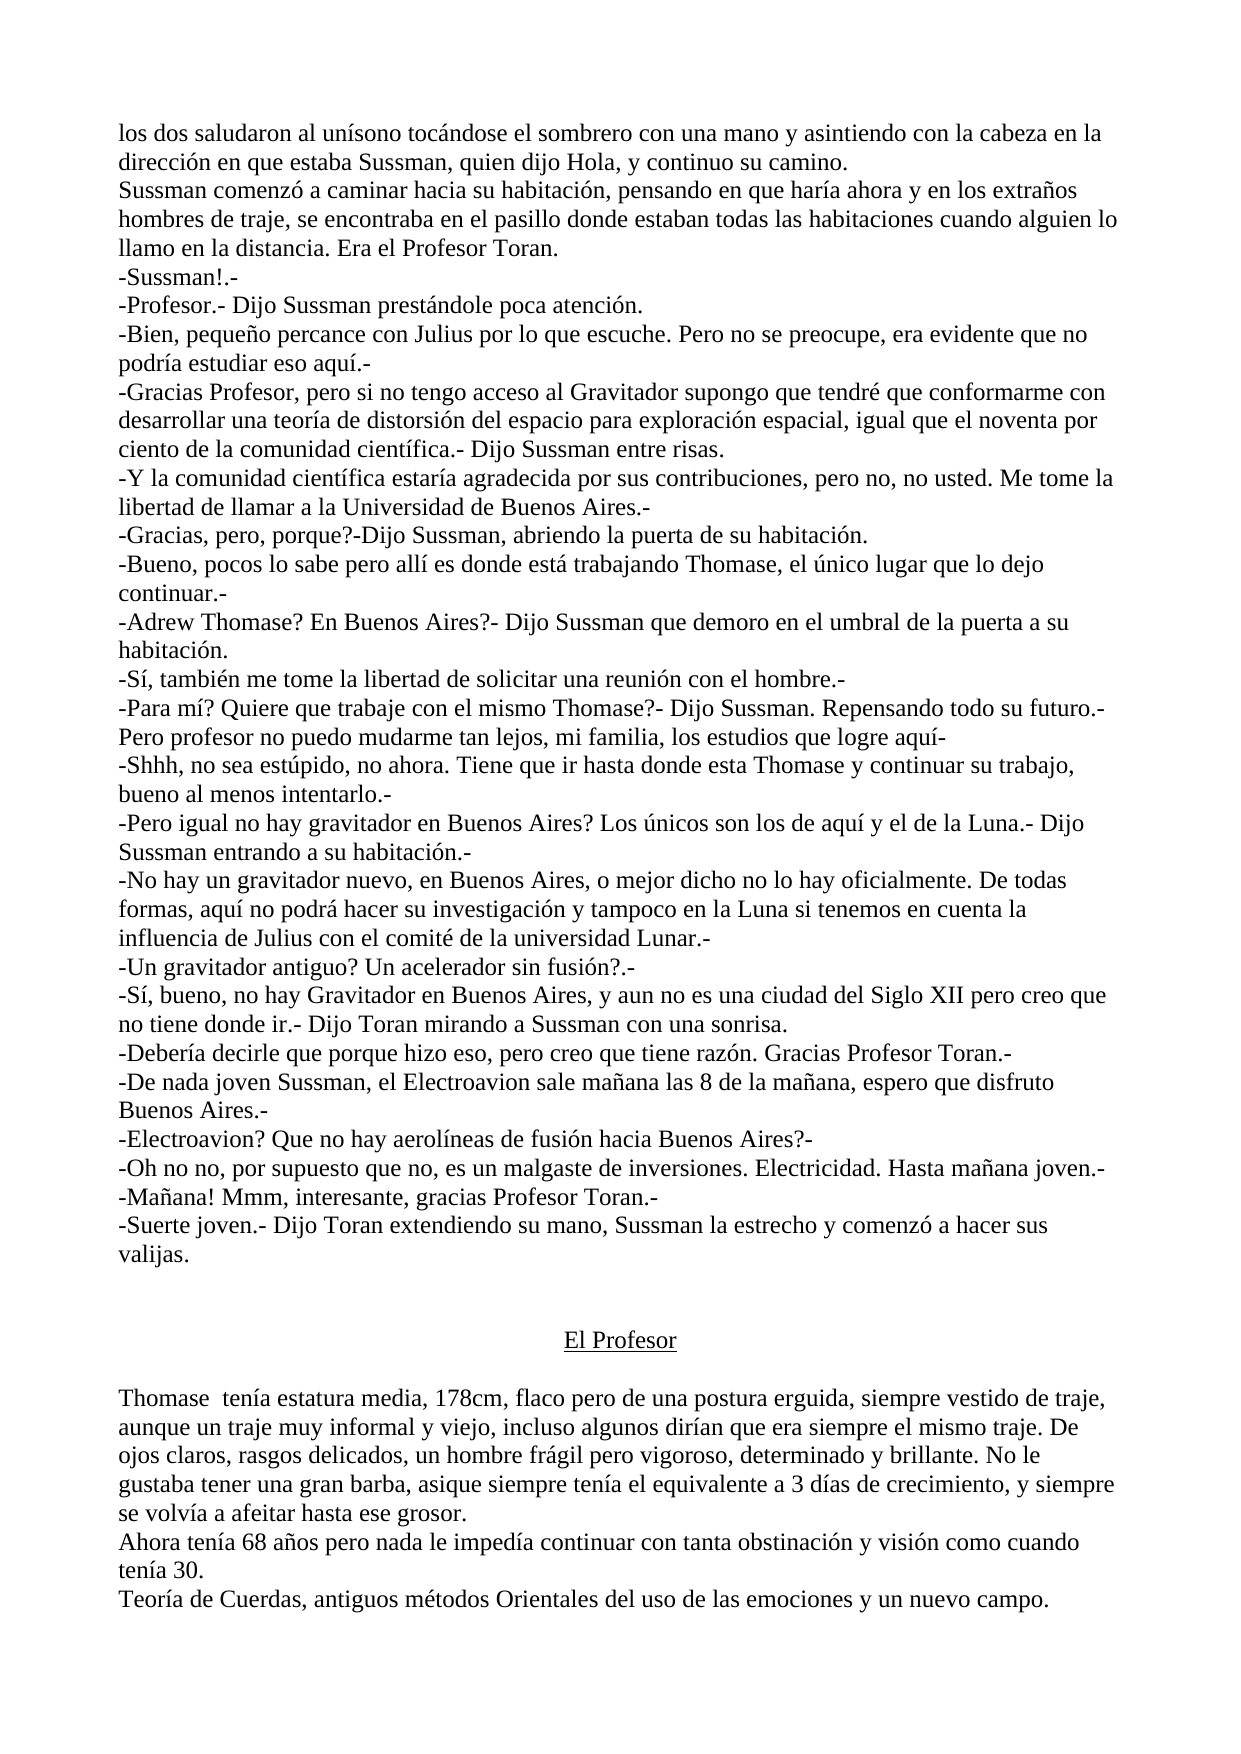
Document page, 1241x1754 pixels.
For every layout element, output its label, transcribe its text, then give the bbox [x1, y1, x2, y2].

text -Profesor.- Dijo Sussman prestándole poca atención. [118, 291, 1122, 319]
text -Sí, también me tome la libertad de solicitar una reunión con el hombre.- [118, 664, 1122, 693]
text Thomase tenía estatura media, 178cm, flaco pero de una postura erguida, siempre vestido de traje, aunque un traje muy informal y viejo, incluso algunos dirían que era siempre el mismo traje. De ojos claros, rasgos delicados, un hombre frágil pero vigoroso, determinado y brillante. No le gustaba tener una gran barba, asique siempre tenía el equivalente a 3 días de crecimiento, y siempre se volvía a afeitar hasta ese grosor. [118, 1383, 1122, 1527]
text -Oh no no, por supuesto que no, es un malgaste de inversiones. Electricidad. Hasta mañana joven.- [118, 1153, 1122, 1182]
text -Bueno, pocos lo sabe pero allí es donde está trabajando Thomase, el único lugar que lo dejo continuar.- [118, 549, 1122, 607]
text -Bien, pequeño percance con Julius por lo que escuche. Pero no se preocupe, era evidente que no podría estudiar eso aquí.- [118, 319, 1122, 377]
text Teoría de Cuerdas, antiguos métodos Orientales del uso de las emociones y un nuevo campo. [118, 1584, 1122, 1613]
text -Un gravitador antiguo? Un acelerador sin fusión?.- [118, 952, 1122, 981]
text Sussman comenzó a caminar hacia su habitación, pensando en que haría ahora y en los extraños hombres de traje, se encontraba en el pasillo donde estaban todas las habitaciones cuando alguien lo llamo en la distancia. Era el Profesor Toran. [118, 176, 1122, 262]
text -Sí, bueno, no hay Gravitador en Buenos Aires, y aun no es una ciudad del Siglo XII pero creo que no tiene donde ir.- Dijo Toran mirando a Sussman con una sonrisa. [118, 981, 1122, 1038]
text El Profesor [118, 1326, 1122, 1354]
text -Gracias, pero, porque?-Dijo Sussman, abriendo la puerta de su habitación. [118, 521, 1122, 549]
text -Mañana! Mmm, interesante, gracias Profesor Toran.- [118, 1182, 1122, 1211]
text -De nada joven Sussman, el Electroavion sale mañana las 8 de la mañana, espero que disfruto Buenos Aires.- [118, 1067, 1122, 1124]
text Ahora tenía 68 años pero nada le impedía continuar con tanta obstinación y visión como cuando tenía 30. [118, 1527, 1122, 1584]
text -Pero igual no hay gravitador en Buenos Aires? Los únicos son los de aquí y el de la Luna.- Dijo Sussman entrando a su habitación.- [118, 808, 1122, 866]
text -Gracias Profesor, pero si no tengo acceso al Gravitador supongo que tendré que conformarme con desarrollar una teoría de distorsión del espacio para exploración espacial, igual que el noventa por ciento de la comunidad científica.- Dijo Sussman entre risas. [118, 377, 1122, 463]
text -Para mí? Quiere que trabaje con el mismo Thomase?- Dijo Sussman. Repensando todo su futuro.- Pero profesor no puedo mudarme tan lejos, mi familia, los estudios que logre aquí- [118, 693, 1122, 751]
text -Adrew Thomase? En Buenos Aires?- Dijo Sussman que demoro en el umbral de la puerta a su habitación. [118, 607, 1122, 664]
text -Electroavion? Que no hay aerolíneas de fusión hacia Buenos Aires?- [118, 1124, 1122, 1153]
text los dos saludaron al unísono tocándose el sombrero con una mano y asintiendo con la cabeza en la dirección en que estaba Sussman, quien dijo Hola, y continuo su camino. [118, 118, 1122, 176]
text -No hay un gravitador nuevo, en Buenos Aires, o mejor dicho no lo hay oficialmente. De todas formas, aquí no podrá hacer su investigación y tampoco en la Luna si tenemos en cuenta la influencia de Julius con el comité de la universidad Lunar.- [118, 866, 1122, 952]
text -Sussman!.- [118, 262, 1122, 291]
text -Y la comunidad científica estaría agradecida por sus contribuciones, pero no, no usted. Me tome la libertad de llamar a la Universidad de Buenos Aires.- [118, 463, 1122, 521]
text -Debería decirle que porque hizo eso, pero creo que tiene razón. Gracias Profesor Toran.- [118, 1038, 1122, 1067]
text -Suerte joven.- Dijo Toran extendiendo su mano, Sussman la estrecho y comenzó a hacer sus valijas. [118, 1211, 1122, 1268]
text -Shhh, no sea estúpido, no ahora. Tiene que ir hasta donde esta Thomase y continuar su trabajo, bueno al menos intentarlo.- [118, 751, 1122, 808]
